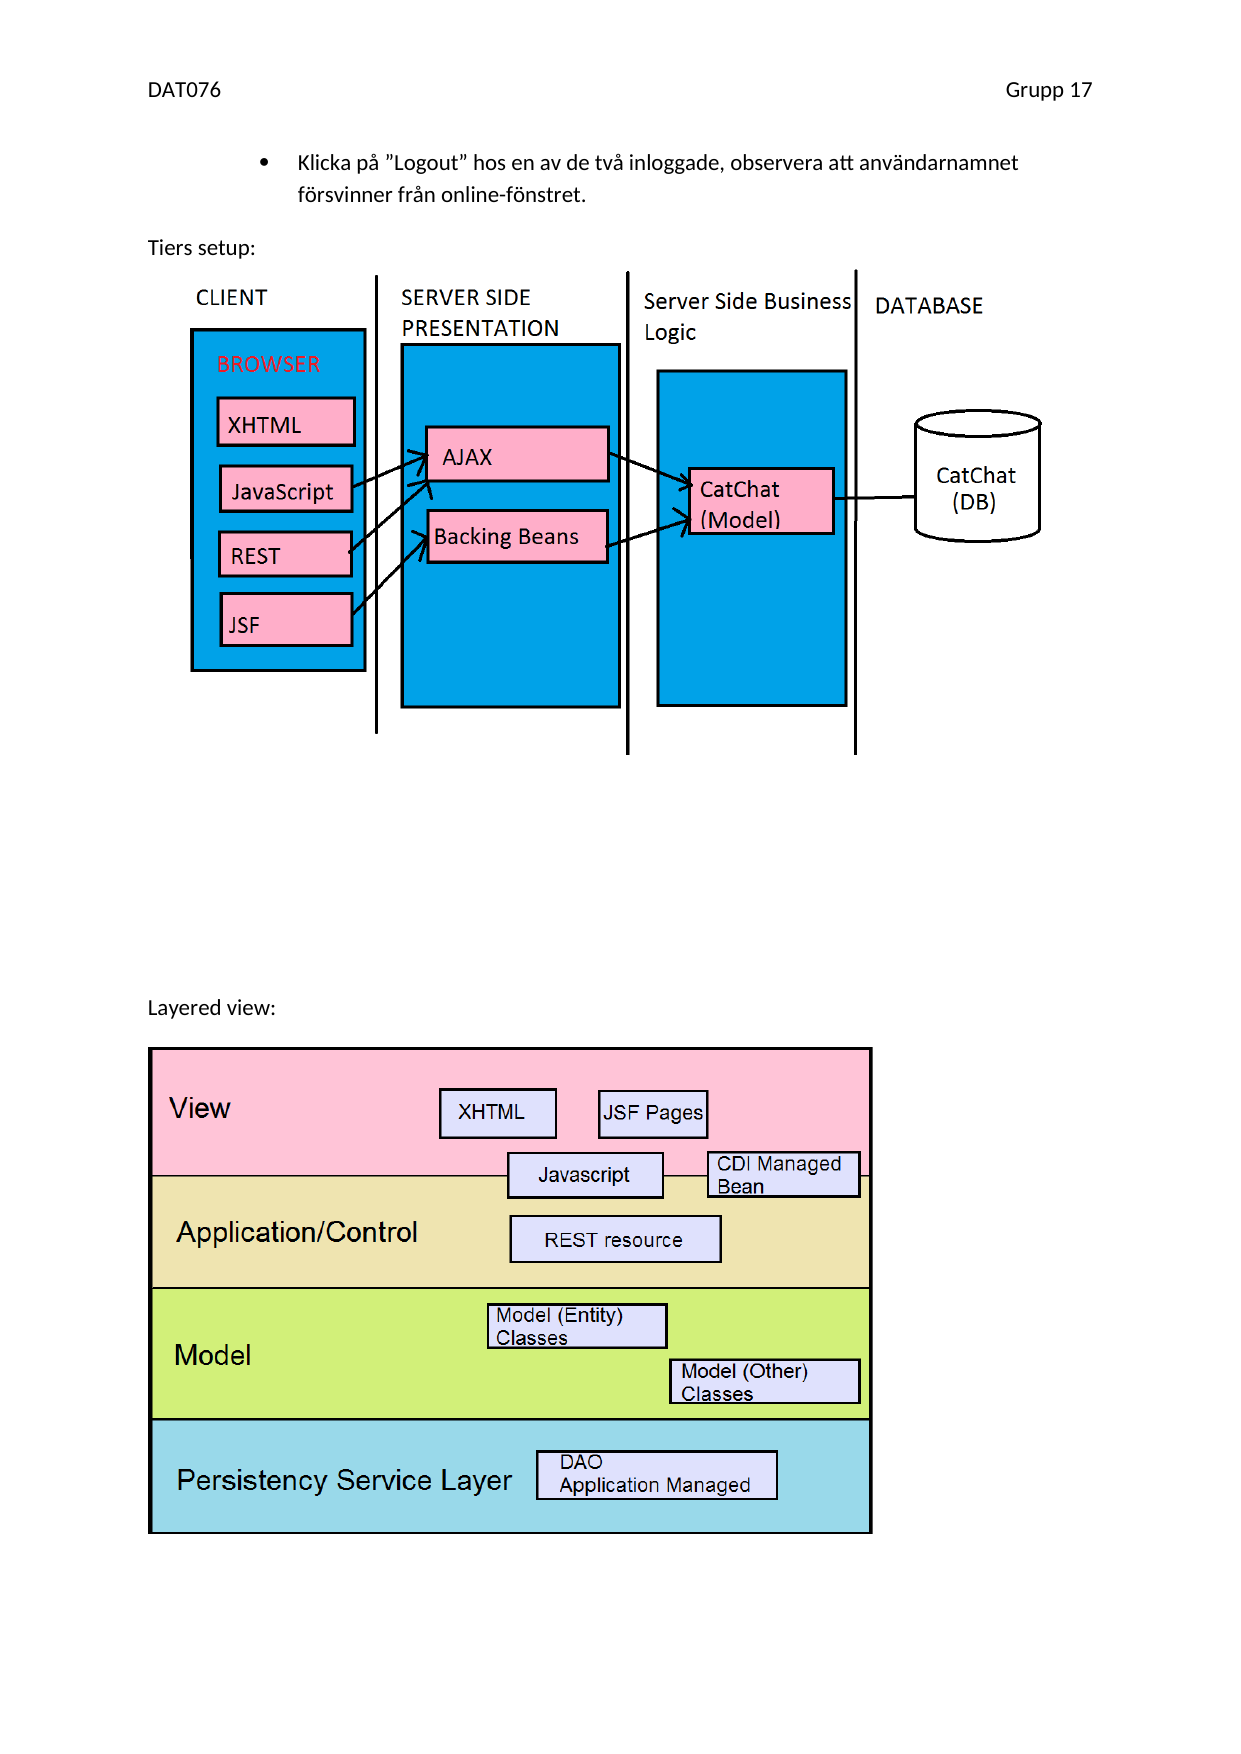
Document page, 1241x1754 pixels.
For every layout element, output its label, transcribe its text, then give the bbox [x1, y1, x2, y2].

list Klicka på ”Logout” hos en av de två inloggade, observera att användarnamnet försvinner från online-fönstret. [260, 148, 1093, 208]
text Layered view: [148, 993, 1093, 1021]
text Tiers setup: [148, 233, 1093, 265]
